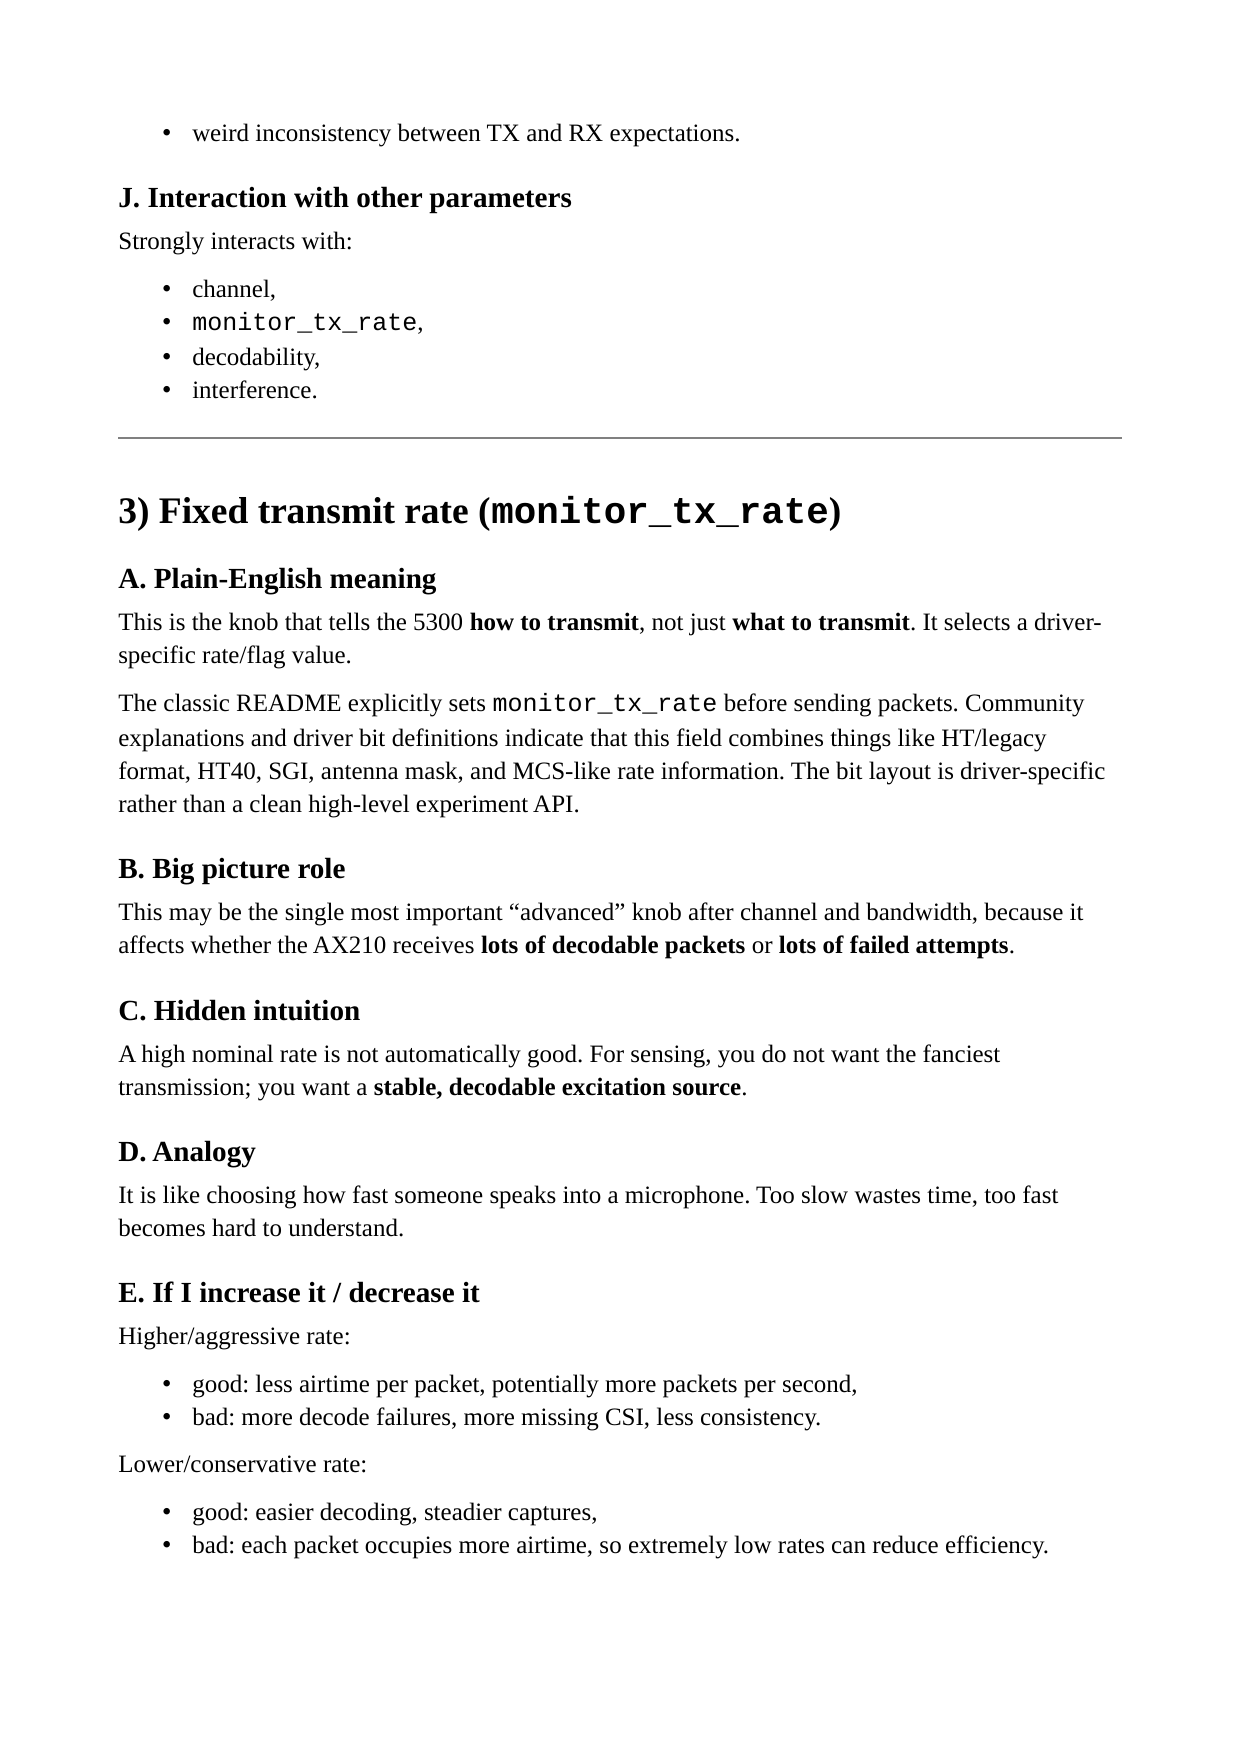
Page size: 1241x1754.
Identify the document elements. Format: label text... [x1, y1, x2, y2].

text Lower/conservative rate: [118, 1449, 1122, 1478]
text It is like choosing how fast someone speaks into a microphone. Too slow wastes time, too fast becomes hard to understand. [118, 1180, 1122, 1242]
text Higher/aggressive rate: [118, 1321, 1122, 1350]
list decodability, [162, 342, 1122, 371]
subtitle B. Big picture role [118, 851, 1122, 885]
list good: easier decoding, steadier captures, [162, 1497, 1122, 1526]
text This may be the single most important “advanced” knob after channel and bandwidth, because it affects whether the AX210 receives lots of decodable packets or lots of failed attempts. [118, 897, 1122, 959]
list interference. [162, 375, 1122, 404]
list weird inconsistency between TX and RX expectations. [162, 118, 1122, 147]
subtitle D. Analogy [118, 1134, 1122, 1167]
text This is the knob that tells the 5300 how to transmit, not just what to transmit. It selects a driver-specific rate/flag value. [118, 607, 1122, 669]
subtitle J. Interaction with other parameters [118, 180, 1122, 214]
text A high nominal rate is not automatically good. For sensing, you do not want the fanciest transmission; you want a stable, decodable excitation source. [118, 1039, 1122, 1101]
list channel, [162, 274, 1122, 303]
list monitor_tx_rate, [162, 307, 1122, 338]
subtitle C. Hidden intuition [118, 993, 1122, 1026]
list bad: more decode failures, more missing CSI, less consistency. [162, 1402, 1122, 1431]
subtitle A. Plain-English meaning [118, 561, 1122, 595]
list bad: each packet occupies more airtime, so extremely low rates can reduce efficiency. [162, 1530, 1122, 1559]
text Strongly interacts with: [118, 226, 1122, 255]
text The classic README explicitly sets monitor_tx_rate before sending packets. Community explanations and driver bit definitions indicate that this field combines things like HT/legacy format, HT40, SGI, antenna mask, and MCS-like rate information. The bit layout is driver-specific rather than a clean high-level experiment API. [118, 688, 1122, 818]
list good: less airtime per packet, potentially more packets per second, [162, 1369, 1122, 1398]
subtitle 3) Fixed transmit rate (monitor_tx_rate) [118, 488, 1122, 534]
subtitle E. If I increase it / decrease it [118, 1275, 1122, 1309]
